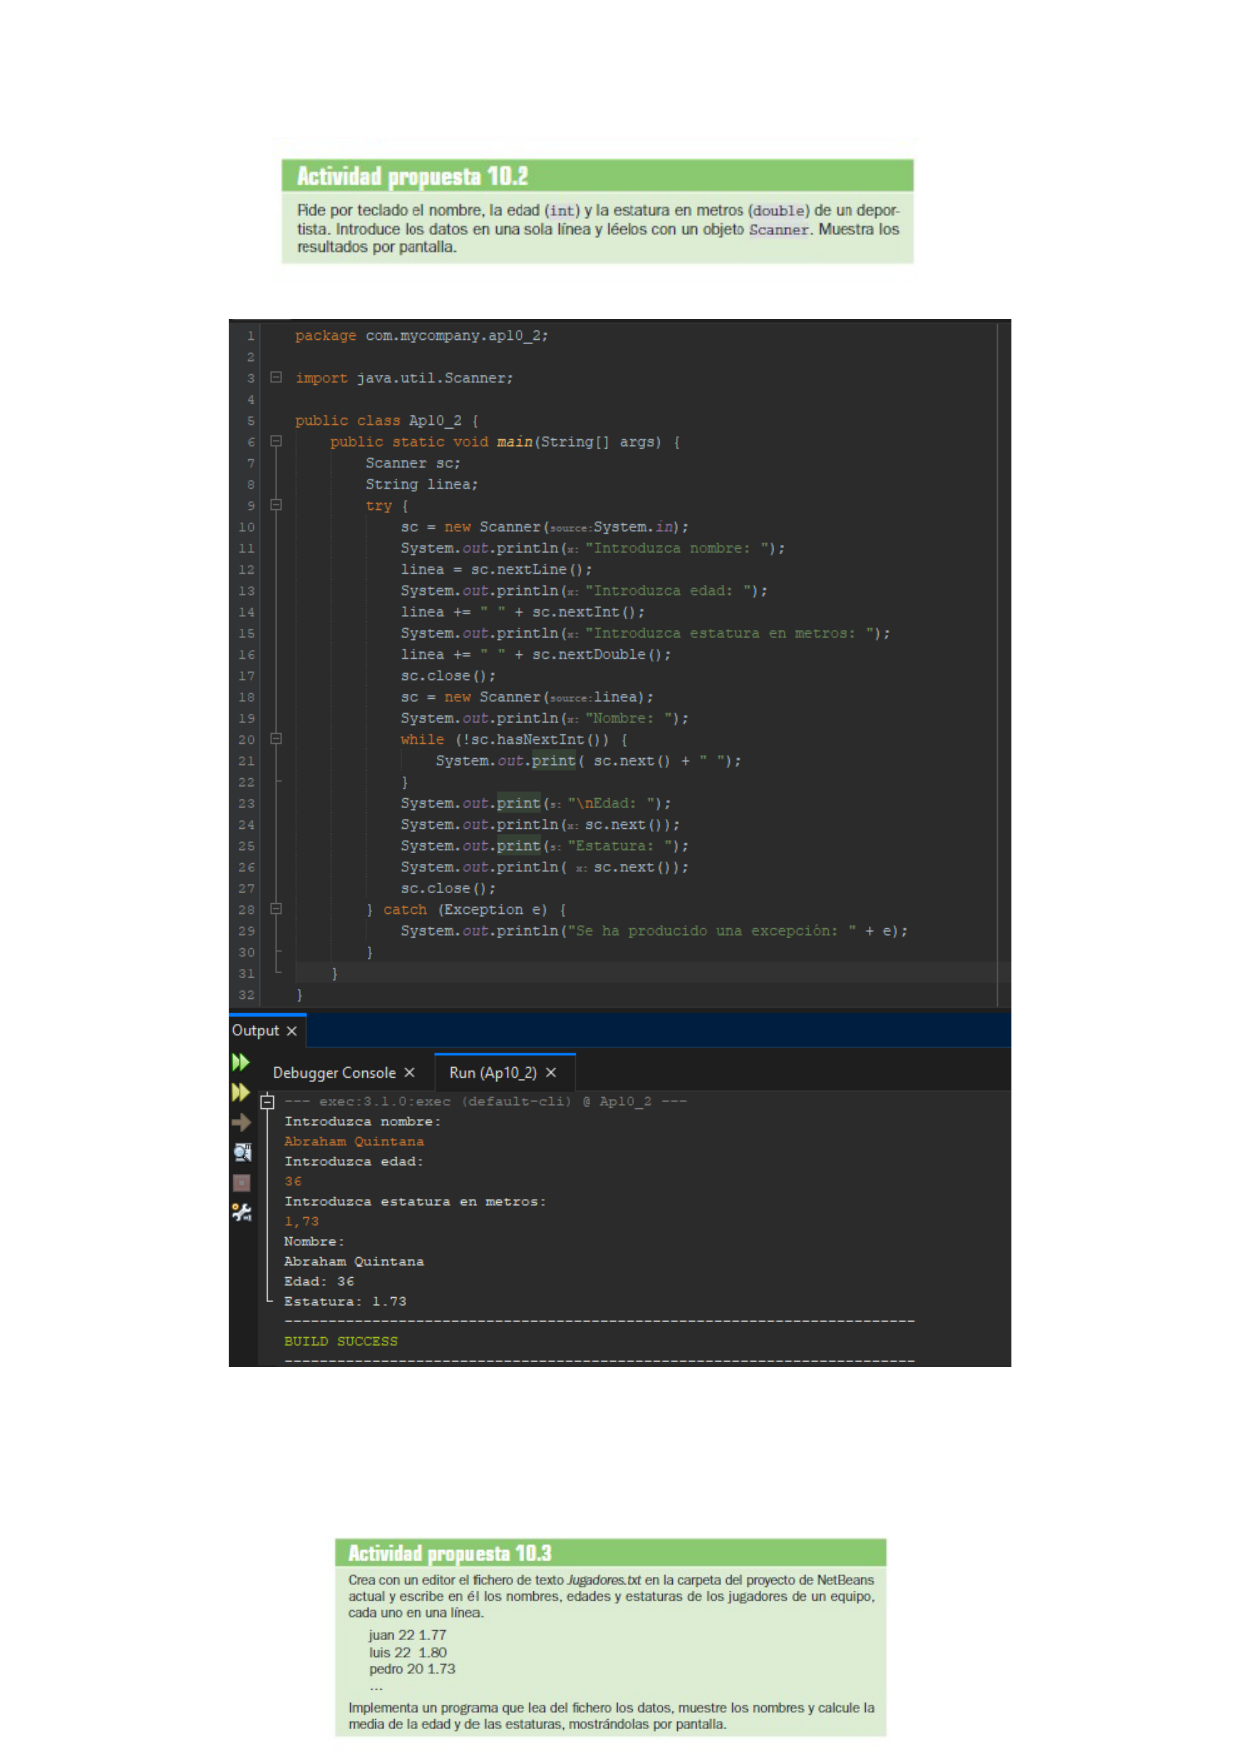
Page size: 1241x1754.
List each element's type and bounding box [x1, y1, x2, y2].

picture [325, 1536, 900, 1754]
picture [267, 137, 931, 286]
picture [228, 319, 1012, 1367]
